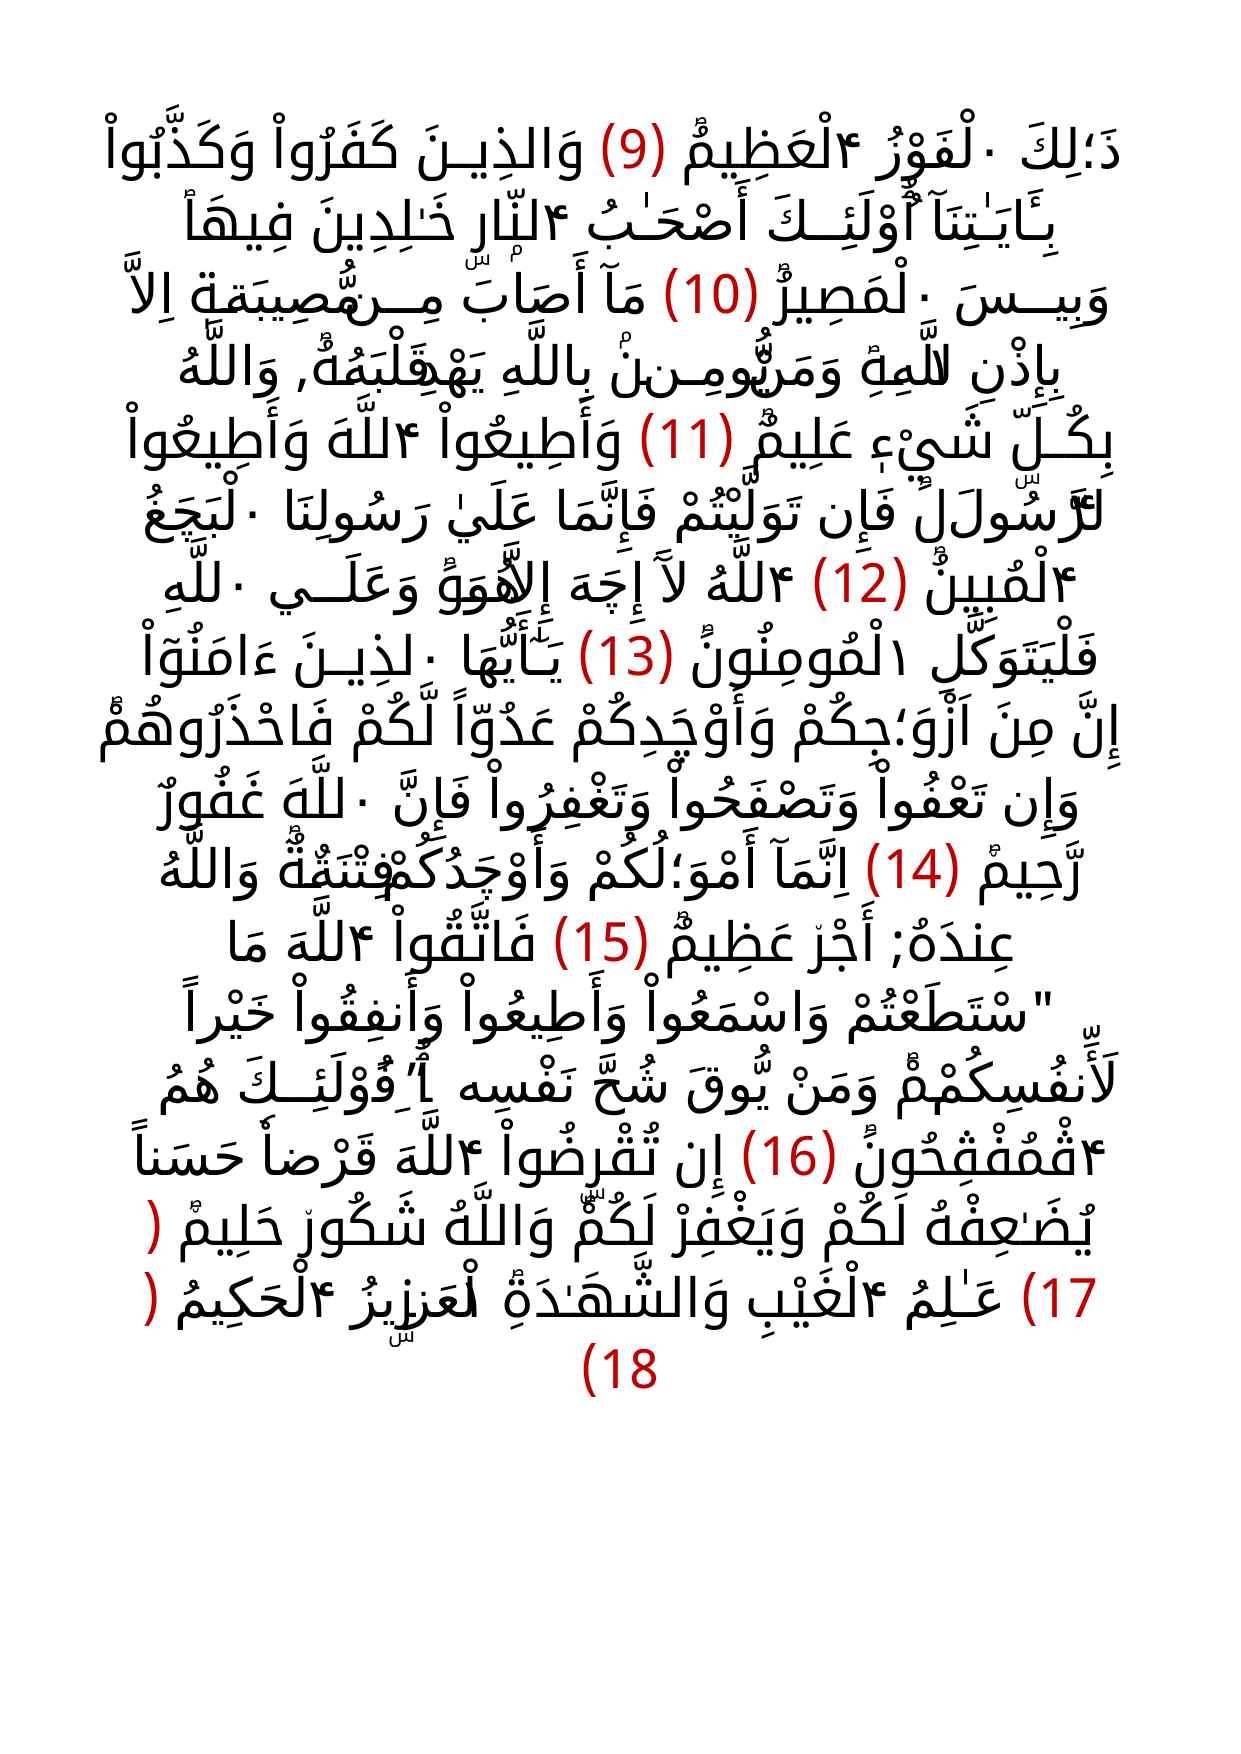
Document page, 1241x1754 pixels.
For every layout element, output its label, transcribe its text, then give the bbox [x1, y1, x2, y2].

text بِسْمِ ۱للَّهِ ۱لرَّحْمَـٰنِ ۱لرَّحِيمِ يُسَبِّحُ لِلهِ مَا فِى ۱لسَّمَـٰوَ؛تِ وَمَا فِى ۱لاَرْضضضِؐ لَهُ ۴لْمُلْــكُ وَلَهُ ۴لْحَمْدُؐ وَهُوَ عَلَــيٰ كُلِّ شَيْءٍ قَدِير٘ؐ (1) هُوَ ۰ﻟ﮲ خَلَقَكُمْ فَمِنكُمْ كَافِرٌ وَمِنكُم مُّومِنٌؐ وَاللَّهُ بِمَا تَعْمَلُونَ بَصِير٘ؐ (2) خَلَــقَ ۰لسَّمَـٰوَ؛تِ وَالاَرْضَ بِالْحَقِّ وَصَوَّرَكُمْ فَأَحْسَــنَ صُوَرَكُمْؐ وَإِلَيْهِ ۱لْمَصِيرُؐ (3) يَعْلَمُ مَا فِى ۱لسَّمَـٰوَ؛تِ وَالاَرْضِ وَيَعْلَمُ مَا تُسِرُّونَ وَمَا تُعْلِنُونَؐ وَاللَّهُ عَلِيمٛ بِذَاتِ ۱لصُّدُورۣؐ (4) أَلَمْ يَاتِكُمْ نَبَؤُاْ ۴لذِيــنَ كَفَرُواْ مِــن قَبْلُ فَذَاقُواْ وَبَالَ أَمْرۣهِمْ وَلَهُمْ عَذَاب٘ اَلِيمٌؐ (5) ذَ؛لِــكَ بِأَنَّهُ„ كَانَت تَّاتِيهِمْ رُسُلُهُم بِالْبَيِّنَـٰــتِ فَقَالُوٓاْ أَبَشَرٌ يَهْدُونَنَاؐ فَكَفَرُواْ وَتَوَلَّواْ وَّاسْتَغْنَــي ۰للَّهُؐ وَاللَّهُ غَنِــيّﹲ حَمِيدٌؐ (6) ® زَعَمَ ۰لذِيــنَ كَفَرُوٓاْ أَن لَّنْ يُّبْعَثُواْؐ قُلْ بَلۭيٰ وَرَبِّى لَتُبْعَثُنَّ ثُمَّ لَتُنَبَّؤُنَّ بِمَا عَمِلْتُمْؐ وَذَ؛لِــكَ عَلَــي ۰للَّهِ يَسِيرٌؐ (7) فَـَٔامِنُواْ بِاللَّهِ وَرَسُولِهِ” وَالنُّورۣ ۱ﻟـذِىٓ أَنزَلْنَاؐ وَاللَّهُ بِمَا تَعْمَلُونَ خَبِيرٌؐ (8) يَوْمَ يَجْمَعُكُمْ لِيَوْمِ ۱لْجَمْعِ ذَ؛لِــكَ يَوْمُ ۴لتَّغَابُنِؐ وَمَنْ يُّومِـنۢ بِاللَّهِ وَيَعْمَــلْ صَـٰڤِحاً نُّكَفِّرْ عَنْهُ سَيِّـَٔاتِهِ” وَنُدْخِلْهُ جَنَّـٰتٍ تَجْرۣى مِــن تَحْتِهَا ۰لاَنْهَـٰرُ خَـٰلِدِينَ فِيهَآ أَبَداًؐ ذَ؛لِكَ ۰لْفَوْزُ ۴لْعَظِيمُؐ (9) وَالذِيــنَ كَفَرُواْ وَكَذَّبُواْ بِـَٔايَـٰتِنَآ ٱُوْلَئِــكَ أَصْحَـٰبُ ۴لنّۭارۣ خَـٰلِدِينَ فِيهَاؐ وَبِيــسَ ۰لْمَصِيرُؐ (10) مَآ أَصَابَ مِــن مُّصِيبَةٖ اِلاَّ بِإِذْنِ ۱للَّهِؐ وَمَنْ يُّومِـنۢ بِاللَّهِ يَهْدِ قَلْبَهُؐ, وَاللَّهُ بِكُــلّۣ شَيْءٖ عَلِيمٌؐ (11) وَأَطِيعُواْ ۴للَّهَ وَأَطِيعُواْ ۴لرَّسُولَؐ فَإِن تَوَلَّيْتُمْ فَإِنَّمَا عَلَيٰ رَسُولِنَا ۰لْبَچَغُ ۴لْمُبِينُؐ (12) ۴للَّهُ لآَ إِچَهَ إِلاَّ هُوَؐ وَعَلَــي ۰للَّهِ فَلْيَتَوَكَّلِ ۱لْمُومِنُونَؐ (13) يَـٰٓأَيُّهَا ۰لذِيــنَ ءَامَنُوٓاْ إِنَّ مِنَ اَزْوَ؛جِكُمْ وَأَوْچَدِكُمْ عَدُوّاً لَّكُمْ فَاحْذَرُوهُمْؐ وَإِن تَعْفُواْ وَتَصْفَحُواْ وَتَغْفِرُواْ فَإِنَّ ۰للَّهَ غَفُورٌ رَّحِيم٘ؐ (14) اِنَّمَآ أَمْوَ؛لُكُمْ وَأَوْچَدُكُمْ فِتْنَةٌؐ وَاللَّهُ عِندَهُ; أَجْر٘ عَظِيمٌؐ (15) فَاتَّقُواْ ۴للَّهَ مَا "سْتَطَعْتُمْ وَاسْمَعُواْ وَأَطِيعُواْ وَأَنفِقُواْ خَيْراً لَأِّنفُسِكُمْؐ وَمَنْ يُّوقَ شُحَّ نَفْسِهِ” فَٱُوْلَئِــكَ هُمُ ۴ڤْمُفْڤِحُونَؐ (16) إِن تُقْرۣضُواْ ۴للَّهَ قَرْضاٗ حَسَناً يُضَـٰعِفْهُ لَكُمْ وَيَغْفِرْ لَكُمْؐ وَاللَّهُ شَكُور٘ حَلِيم٘ؐ (17) عَـٰلِمُ ۴لْغَيْبِ وَالشَّهَـٰدَةِؐ ۱لْعَزۣيزُ ۴لْحَكِيمُ (18) [118, 118, 1122, 1411]
